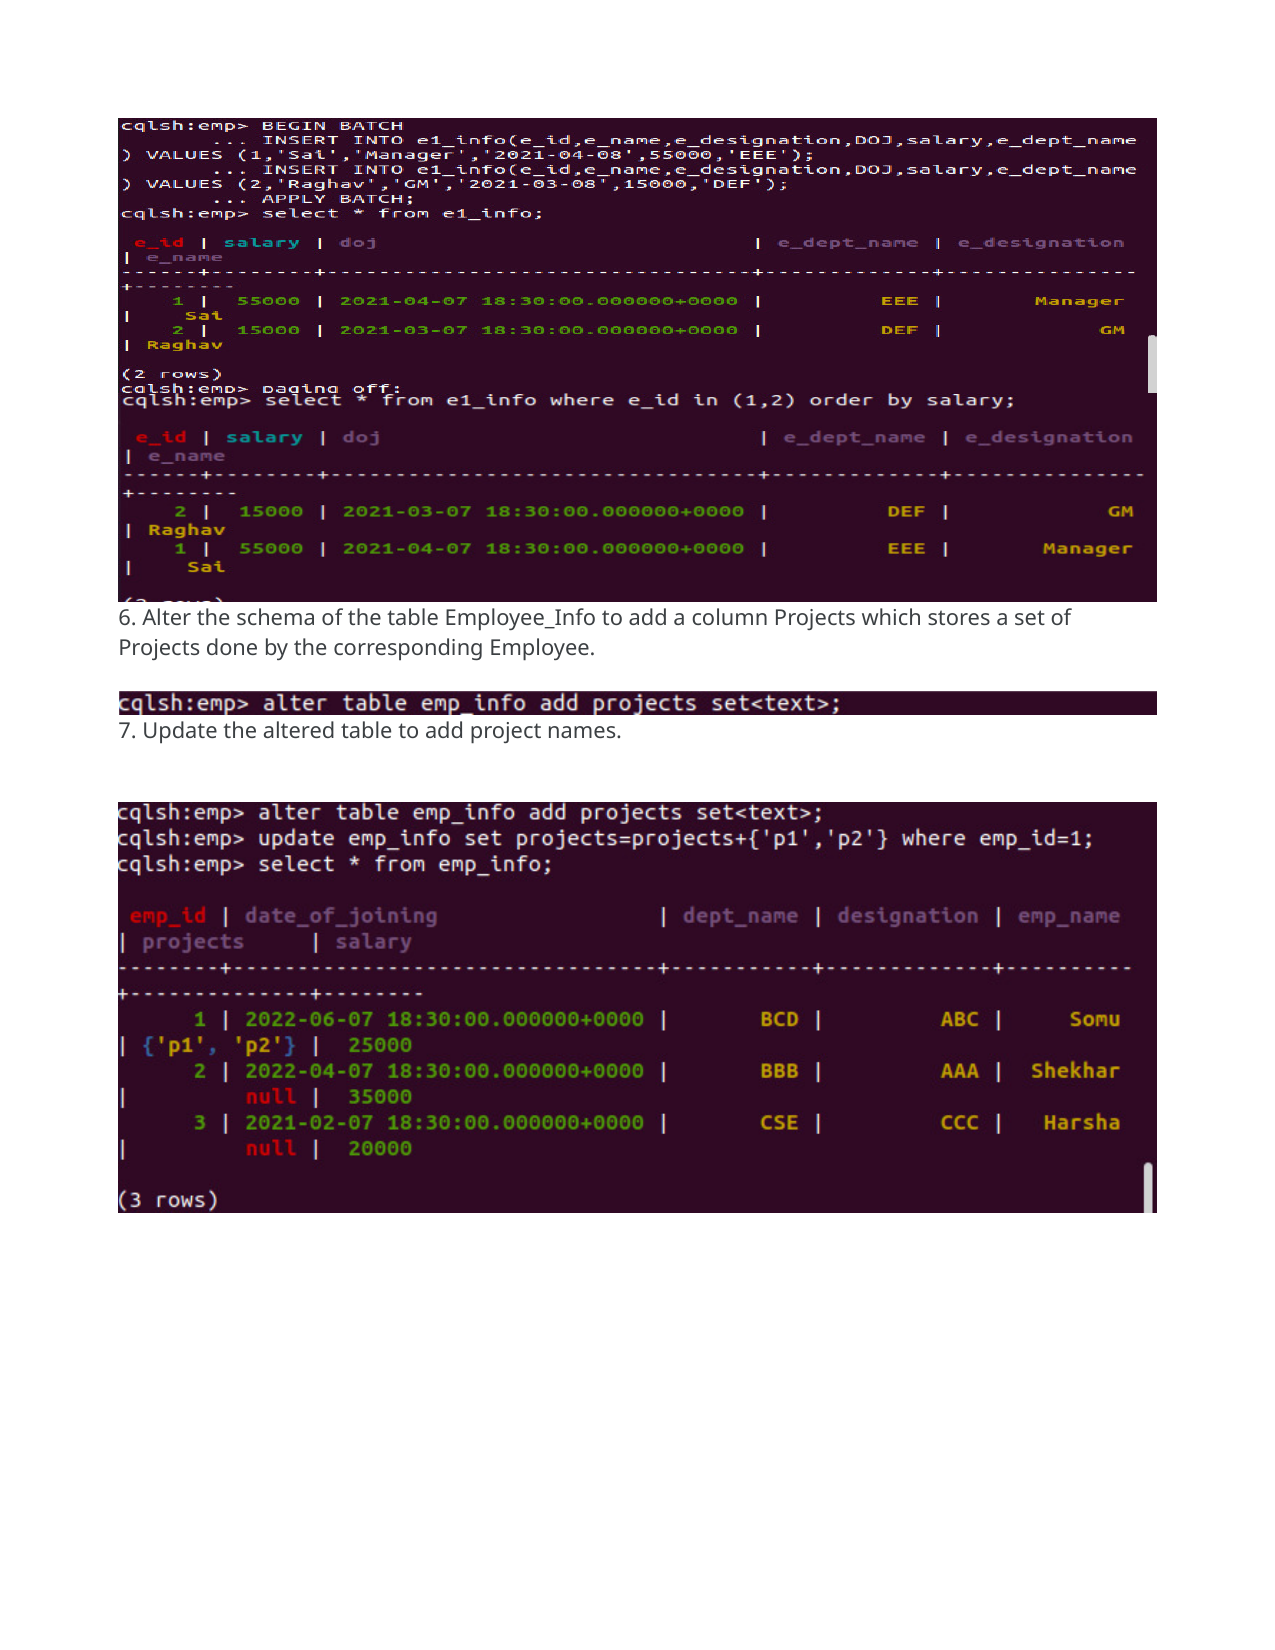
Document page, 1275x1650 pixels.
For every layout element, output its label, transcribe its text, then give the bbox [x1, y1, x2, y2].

text 6. Alter the schema of the table Employee_Info to add a column Projects which stores a set of Projects done by the corresponding Employee. [118, 602, 1157, 661]
text 7. Update the altered table to add project names. [118, 715, 1157, 744]
